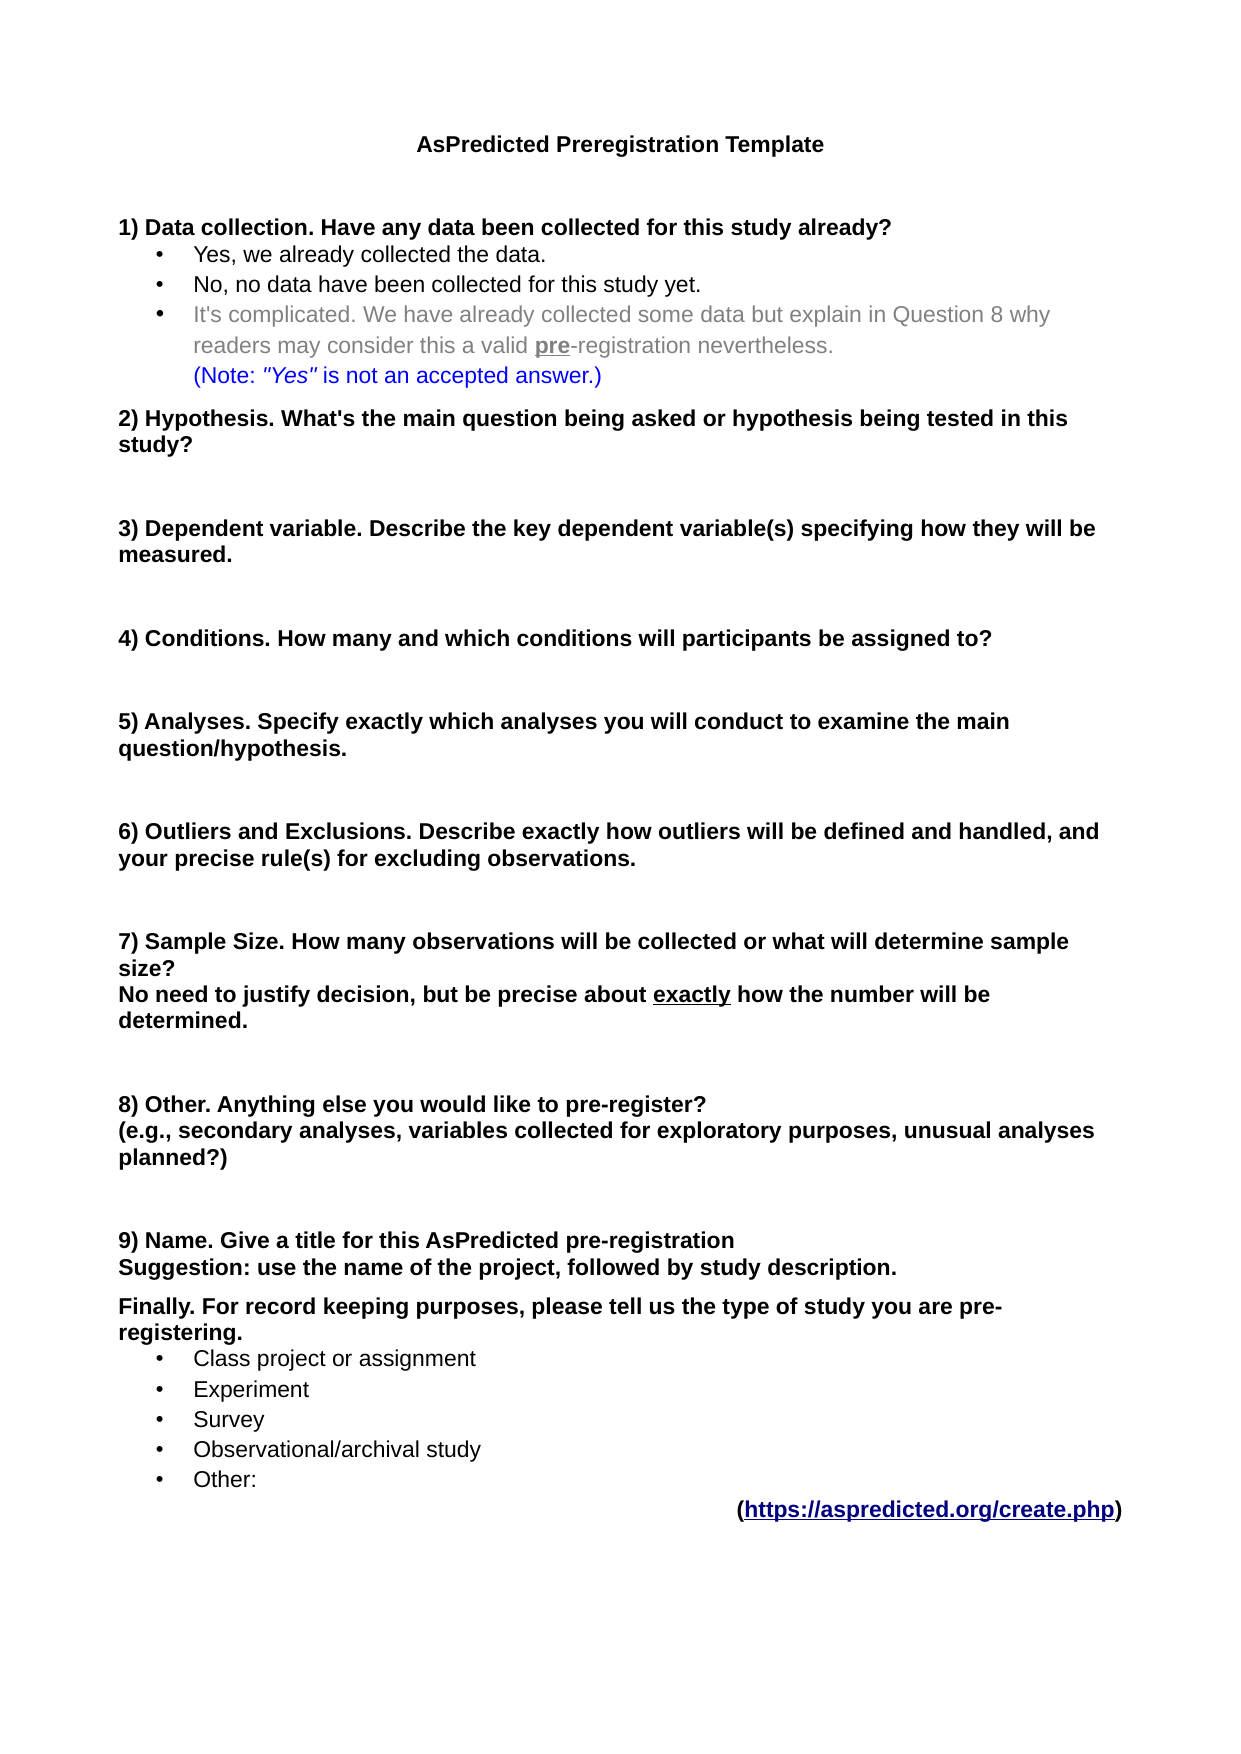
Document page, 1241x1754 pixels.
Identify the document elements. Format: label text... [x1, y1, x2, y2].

subtitle 1) Data collection. Have any data been collected for this study already? [118, 214, 1122, 241]
subtitle 8) Other. Anything else you would like to pre-register? (e.g., secondary analyses, variables collected for exploratory purposes, unusual analyses planned?) [118, 1091, 1122, 1170]
subtitle AsPredicted Preregistration Template [118, 131, 1122, 157]
list Class project or assignment [156, 1345, 1122, 1372]
list Other: [156, 1466, 1122, 1492]
text (https://aspredicted.org/create.php) [118, 1496, 1122, 1523]
list Experiment [156, 1376, 1122, 1402]
subtitle 6) Outliers and Exclusions. Describe exactly how outliers will be defined and handled, and your precise rule(s) for excluding observations. [118, 818, 1122, 871]
subtitle 4) Conditions. How many and which conditions will participants be assigned to? [118, 625, 1122, 651]
subtitle 5) Analyses. Specify exactly which analyses you will conduct to examine the main question/hypothesis. [118, 708, 1122, 761]
subtitle 7) Sample Size. How many observations will be collected or what will determine sample size? No need to justify decision, but be precise about exactly how the number will be determined. [118, 928, 1122, 1034]
list Observational/archival study [156, 1436, 1122, 1462]
subtitle 3) Dependent variable. Describe the key dependent variable(s) specifying how they will be measured. [118, 515, 1122, 567]
list It's complicated. We have already collected some data but explain in Question 8 why readers may consider this a valid pre-registration nevertheless. (Note: "Yes" is not an accepted answer.) [156, 301, 1122, 388]
subtitle 2) Hypothesis. What's the main question being asked or hypothesis being tested in this study? [118, 405, 1122, 457]
list No, no data have been collected for this study yet. [156, 271, 1122, 297]
subtitle Finally. For record keeping purposes, please tell us the type of study you are pre-registering. [118, 1293, 1122, 1345]
subtitle 9) Name. Give a title for this AsPredicted pre-registration Suggestion: use the name of the project, followed by study description. [118, 1227, 1122, 1280]
list Survey [156, 1406, 1122, 1432]
list Yes, we already collected the data. [156, 241, 1122, 267]
